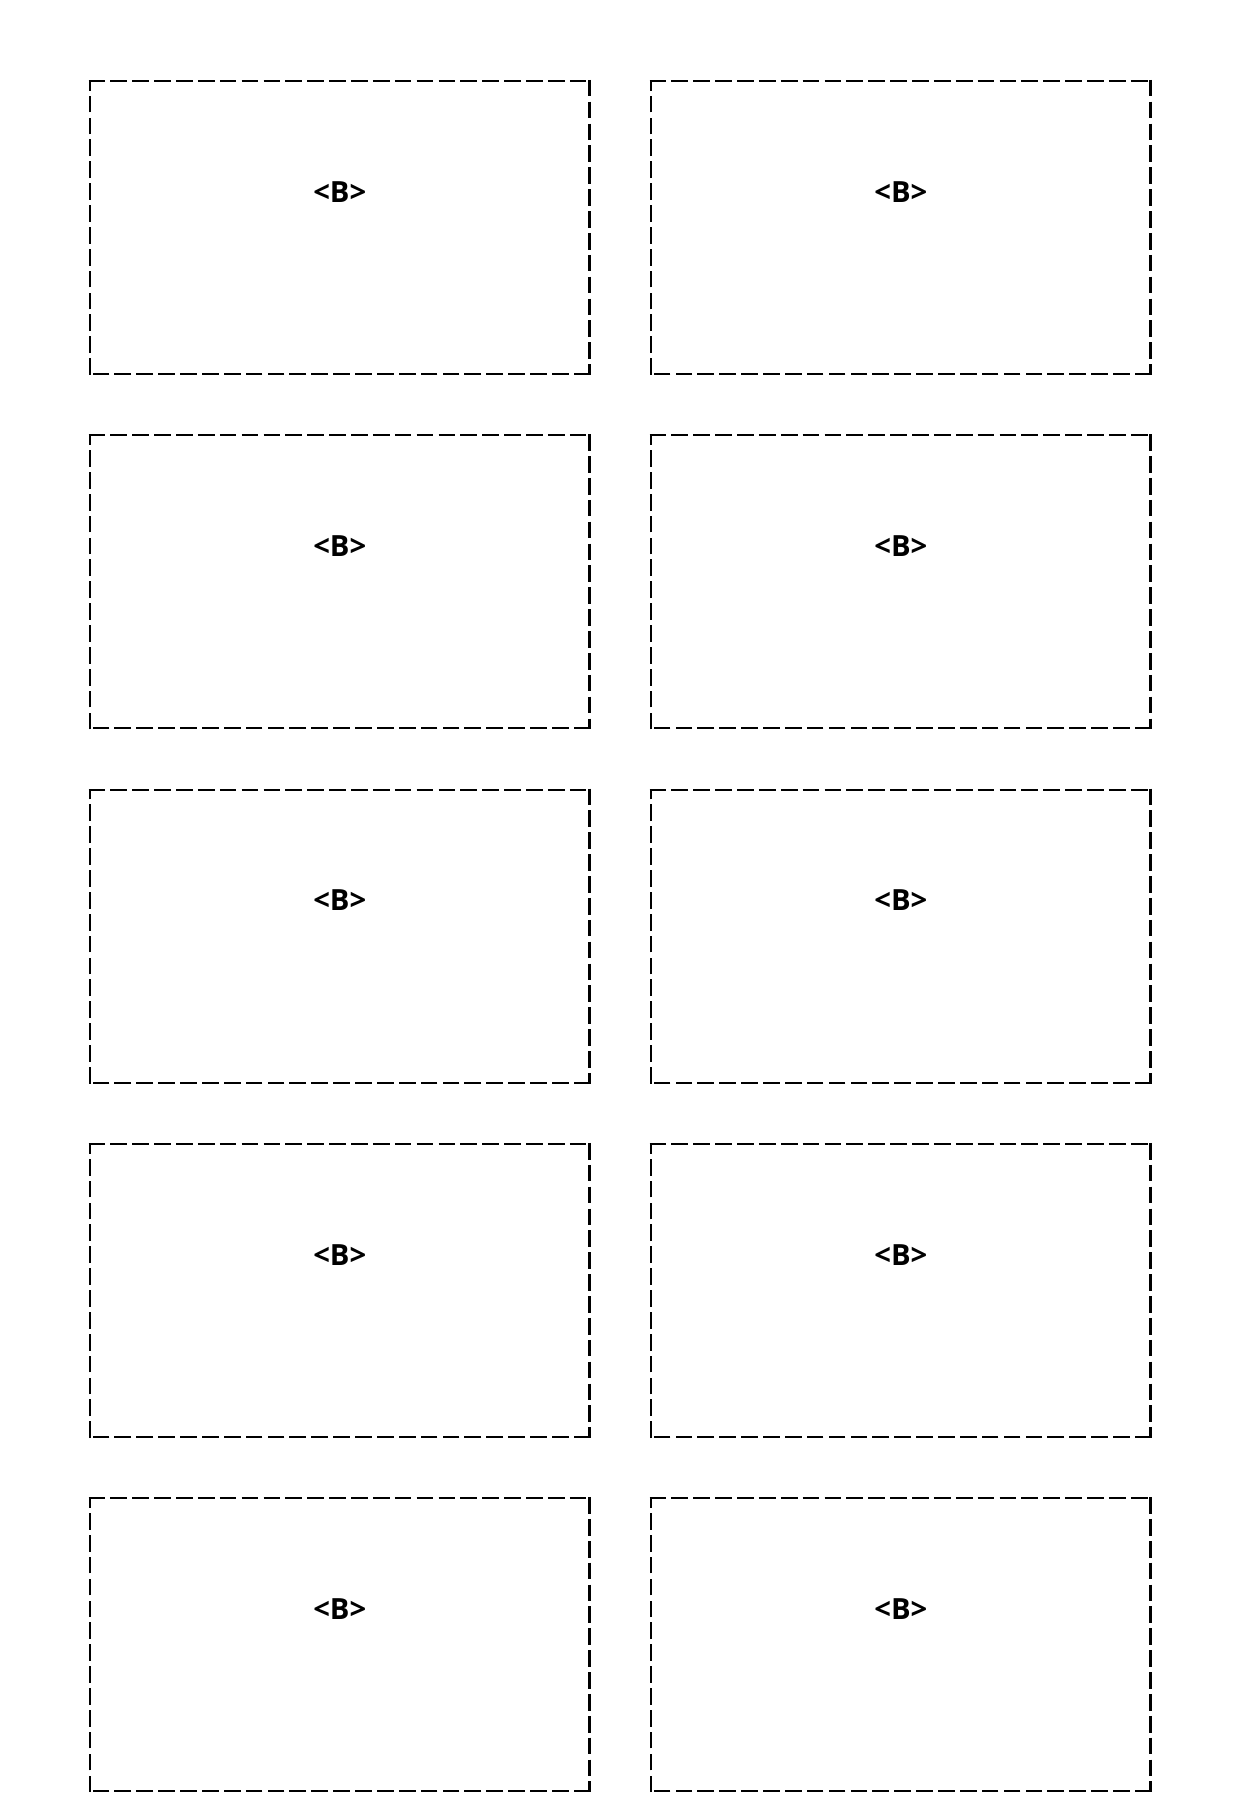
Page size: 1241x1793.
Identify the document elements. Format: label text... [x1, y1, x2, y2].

text <B> [93, 880, 586, 919]
text <B> [654, 171, 1147, 211]
text <B> [654, 525, 1147, 565]
text <B> [654, 880, 1147, 919]
text <B> [654, 1588, 1147, 1628]
text <B> [93, 1234, 586, 1274]
text <B> [654, 1234, 1147, 1274]
text <B> [93, 525, 586, 565]
text <B> [93, 171, 586, 211]
text <B> [93, 1588, 586, 1628]
